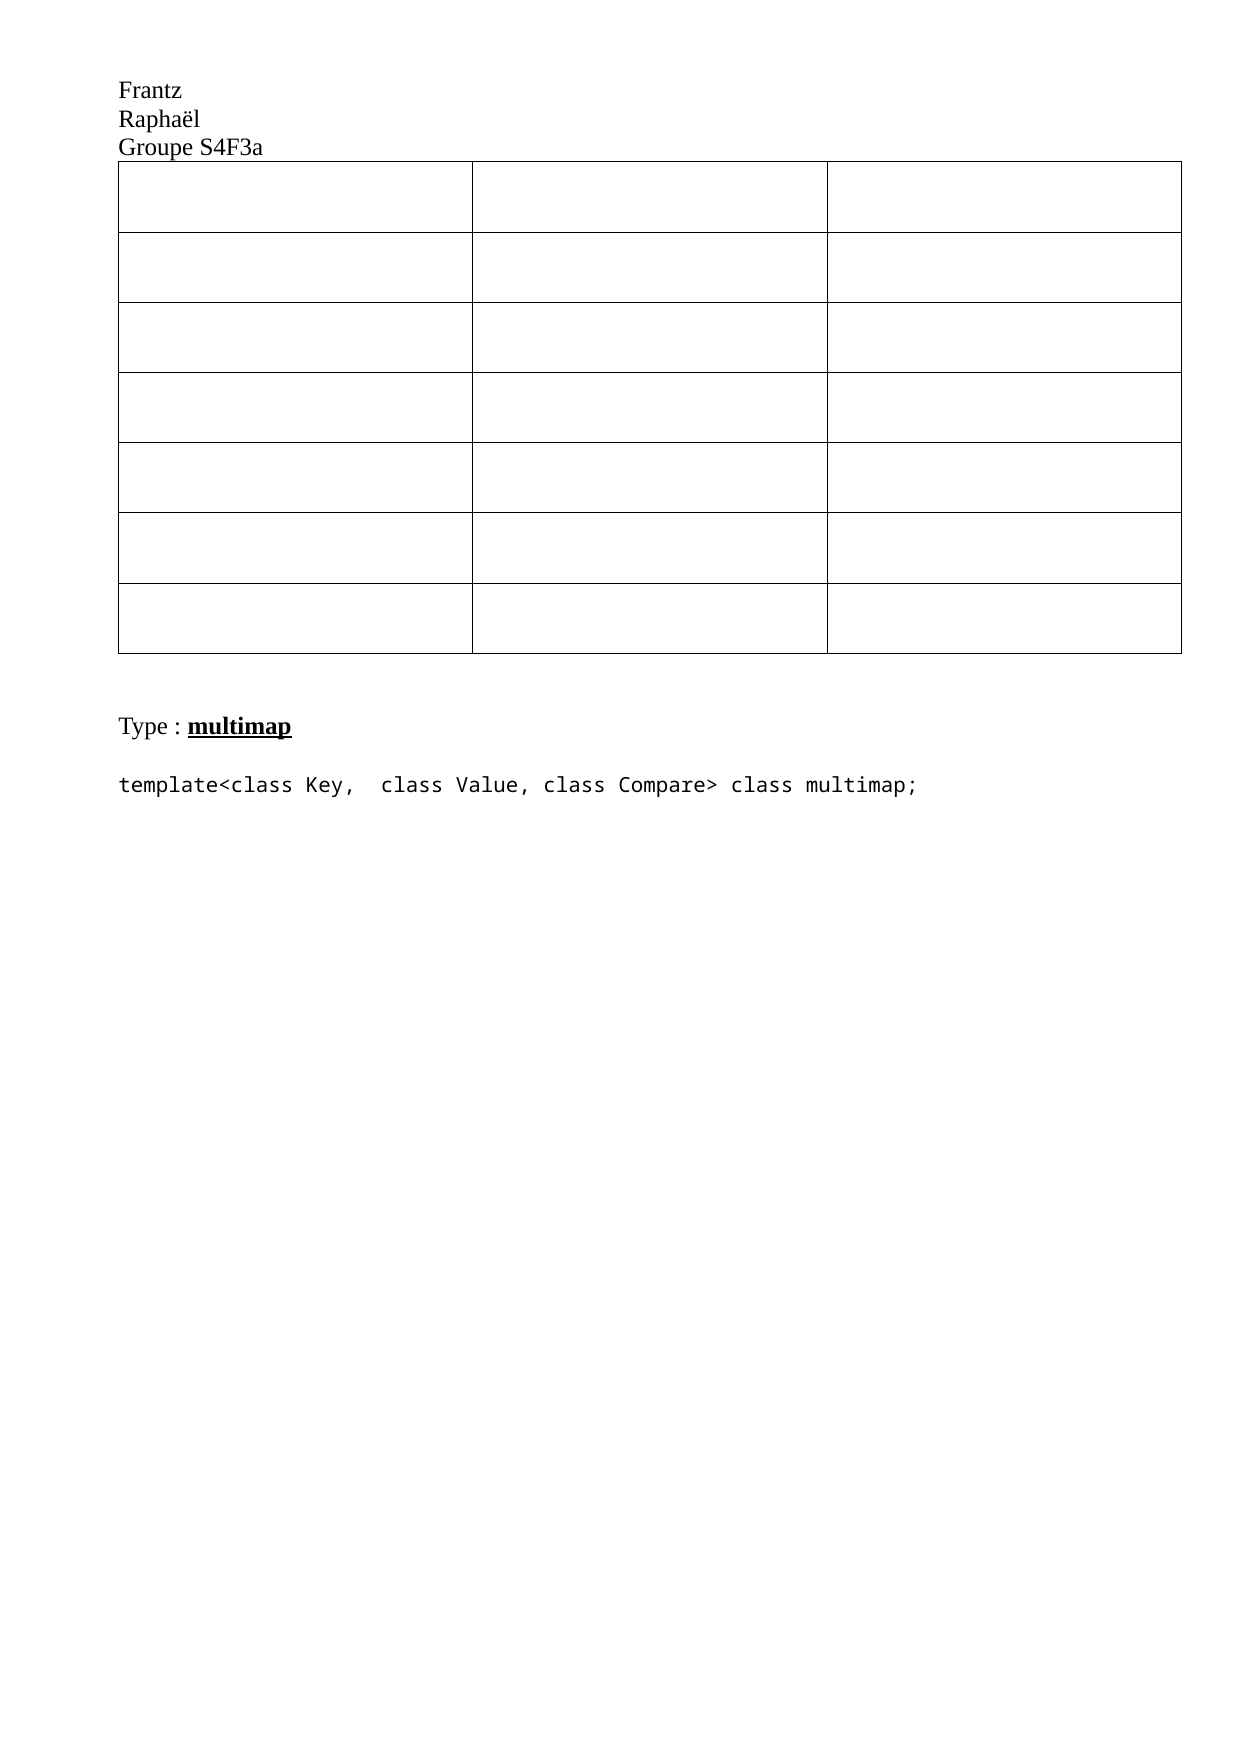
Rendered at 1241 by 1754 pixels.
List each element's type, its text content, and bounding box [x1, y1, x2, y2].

table_cell [119, 162, 472, 231]
table_cell [473, 373, 827, 442]
table_cell [119, 443, 472, 512]
table_cell [119, 584, 472, 653]
table_cell [828, 584, 1181, 653]
table_cell [119, 373, 472, 442]
text Type : multimap [118, 711, 1181, 740]
text template<class Key, class Value, class Compare> class multimap; [118, 770, 1181, 798]
table_cell [828, 303, 1181, 372]
table_cell [828, 513, 1181, 582]
table_cell [828, 162, 1181, 231]
table_cell [473, 162, 827, 231]
table_cell [828, 443, 1181, 512]
table_cell [828, 373, 1181, 442]
table_cell [119, 303, 472, 372]
table_cell [828, 233, 1181, 302]
table_cell [473, 303, 827, 372]
table_cell [119, 233, 472, 302]
table_cell [473, 513, 827, 582]
table_cell [473, 233, 827, 302]
table_cell [119, 513, 472, 582]
table_cell [473, 584, 827, 653]
table_cell [473, 443, 827, 512]
